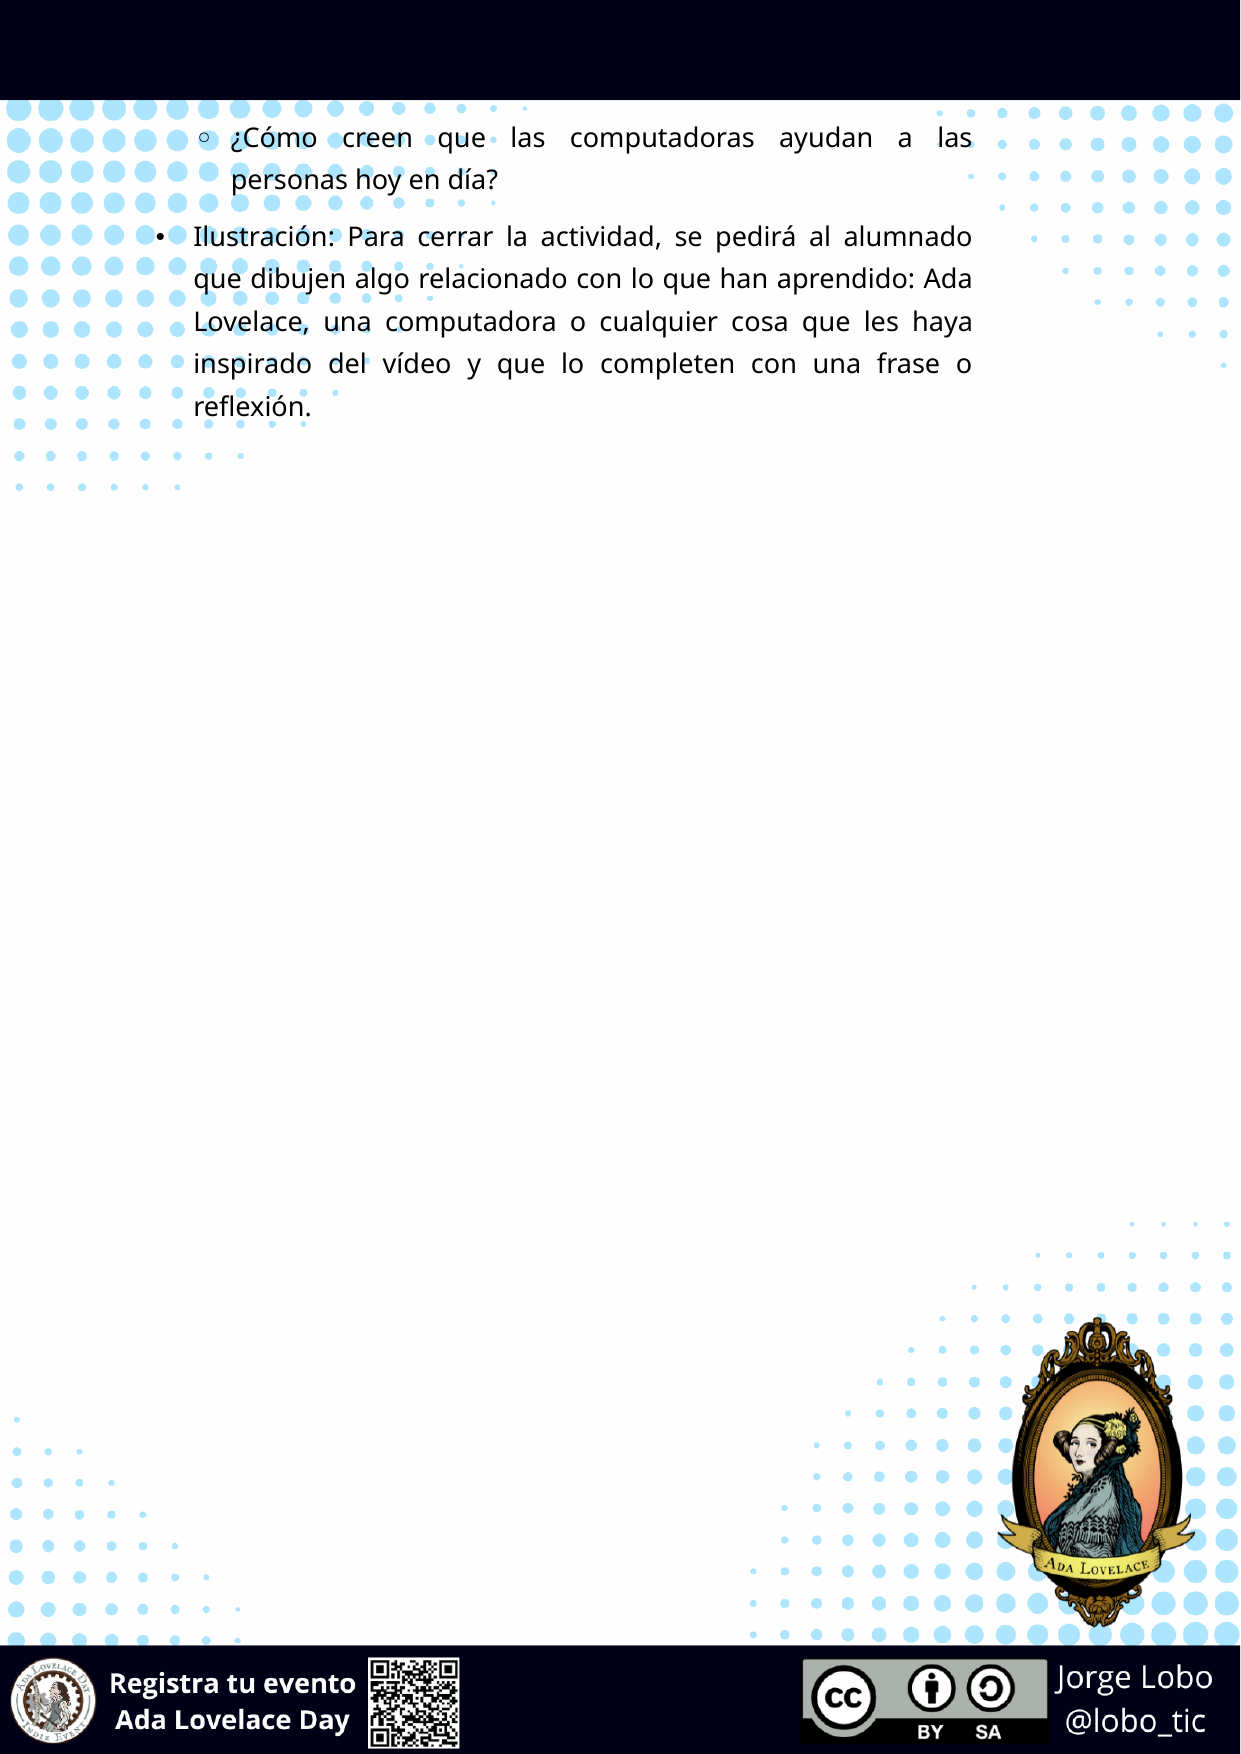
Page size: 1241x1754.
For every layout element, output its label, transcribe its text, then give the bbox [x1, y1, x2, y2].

list Ilustración: Para cerrar la actividad, se pedirá al alumnado que dibujen algo relacionado con lo que han aprendido: Ada Lovelace, una computadora o cualquier cosa que les haya inspirado del vídeo y que lo completen con una frase o reflexión. [156, 217, 973, 424]
list ¿Cómo creen que las computadoras ayudan a las personas hoy en día? [193, 118, 973, 197]
picture [0, 0, 1241, 1754]
